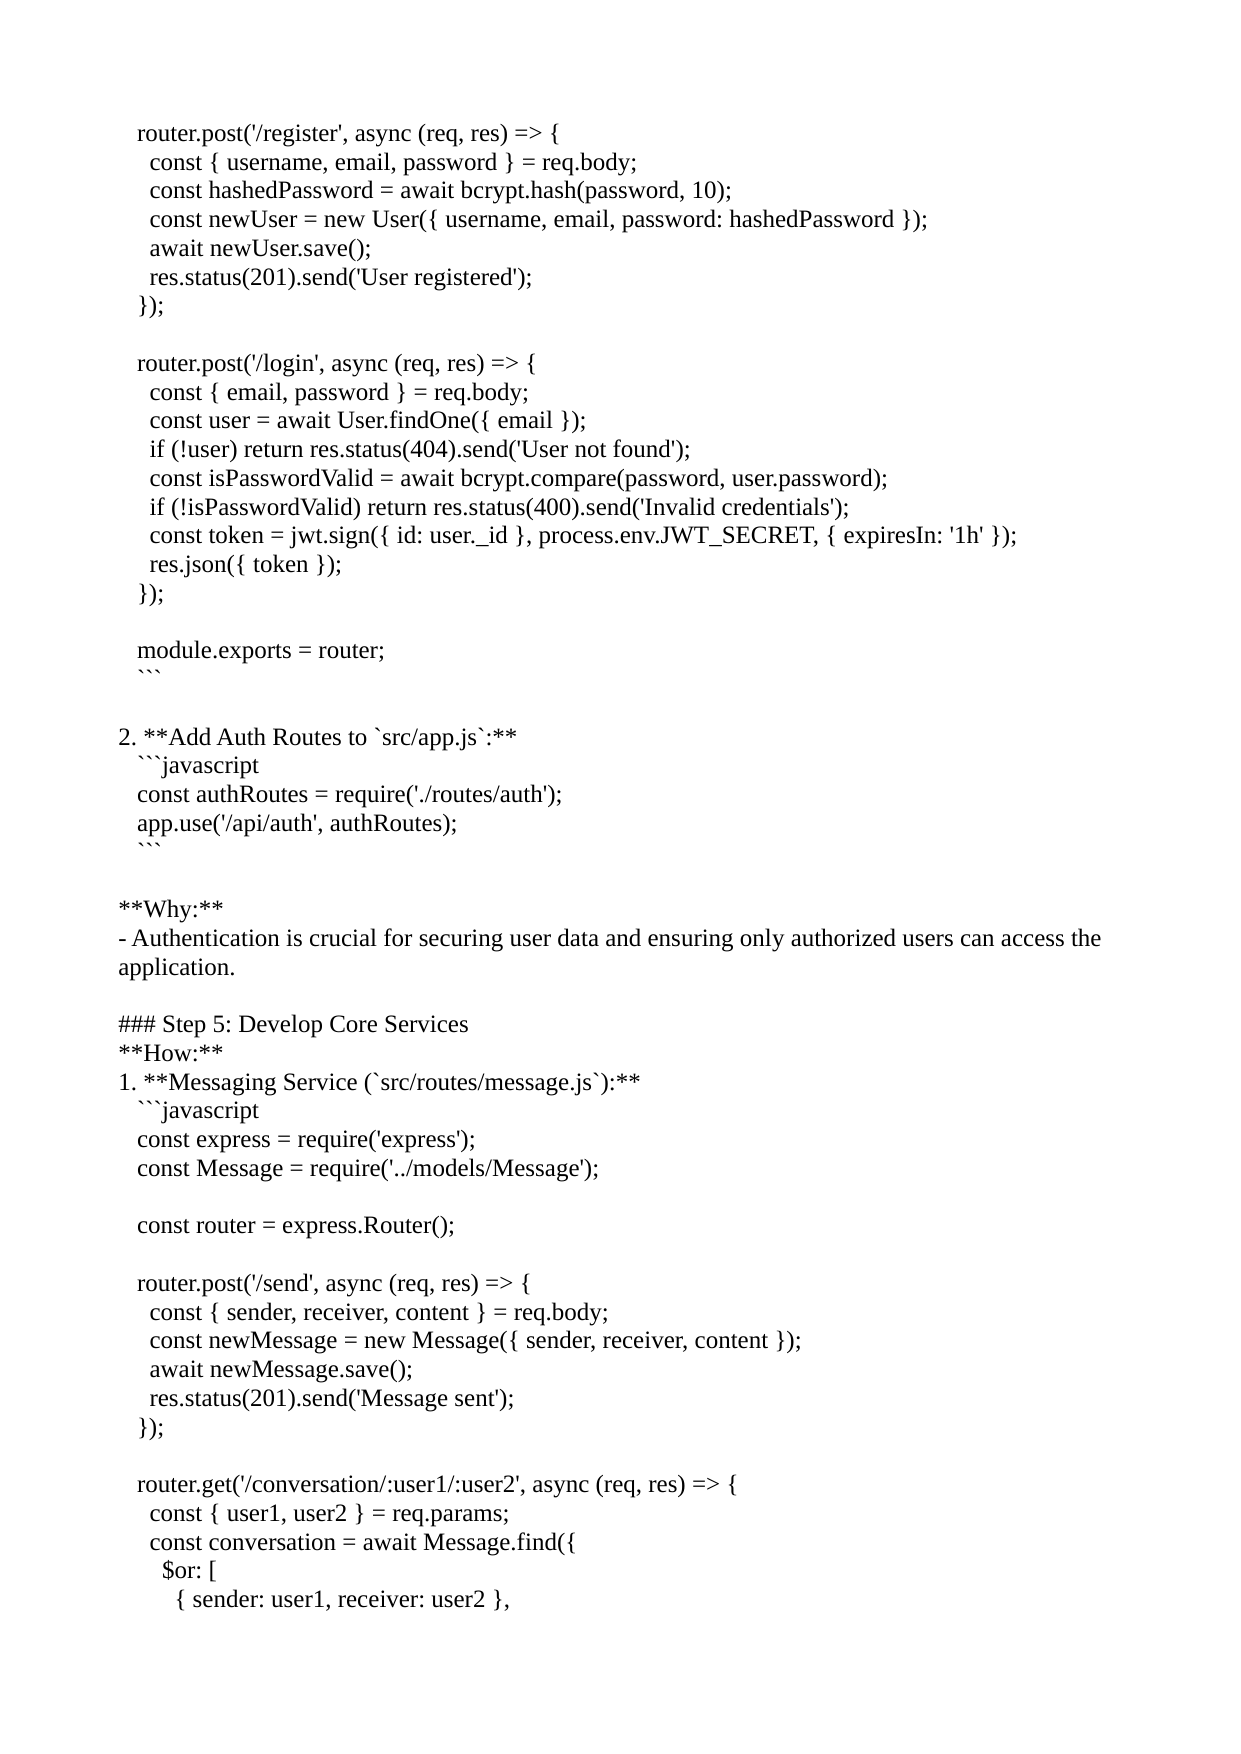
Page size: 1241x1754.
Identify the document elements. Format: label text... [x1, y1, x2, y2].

text ### Step 5: Develop Core Services [118, 1009, 1122, 1038]
text await newUser.save(); [118, 233, 1122, 262]
text if (!user) return res.status(404).send('User not found'); [118, 434, 1122, 463]
text if (!isPasswordValid) return res.status(400).send('Invalid credentials'); [118, 492, 1122, 521]
text ```javascript [118, 1096, 1122, 1124]
text const newMessage = new Message({ sender, receiver, content }); [118, 1326, 1122, 1354]
text ``` [118, 664, 1122, 693]
text }); [118, 1412, 1122, 1441]
text router.get('/conversation/:user1/:user2', async (req, res) => { [118, 1469, 1122, 1498]
text router.post('/send', async (req, res) => { [118, 1268, 1122, 1297]
text const isPasswordValid = await bcrypt.compare(password, user.password); [118, 463, 1122, 492]
text router.post('/login', async (req, res) => { [118, 348, 1122, 377]
text res.json({ token }); [118, 549, 1122, 578]
text }); [118, 291, 1122, 319]
text app.use('/api/auth', authRoutes); [118, 808, 1122, 837]
text const { username, email, password } = req.body; [118, 147, 1122, 176]
text module.exports = router; [118, 636, 1122, 664]
text const express = require('express'); [118, 1124, 1122, 1153]
text const { user1, user2 } = req.params; [118, 1498, 1122, 1527]
text await newMessage.save(); [118, 1354, 1122, 1383]
text router.post('/register', async (req, res) => { [118, 118, 1122, 147]
text const token = jwt.sign({ id: user._id }, process.env.JWT_SECRET, { expiresIn: '1h' }); [118, 521, 1122, 549]
text const user = await User.findOne({ email }); [118, 406, 1122, 434]
text const router = express.Router(); [118, 1211, 1122, 1239]
text const { email, password } = req.body; [118, 377, 1122, 406]
text res.status(201).send('User registered'); [118, 262, 1122, 291]
text **How:** [118, 1038, 1122, 1067]
text const Message = require('../models/Message'); [118, 1153, 1122, 1182]
text { sender: user1, receiver: user2 }, [118, 1584, 1122, 1613]
text 2. **Add Auth Routes to `src/app.js`:** [118, 722, 1122, 751]
text **Why:** [118, 894, 1122, 923]
text const conversation = await Message.find({ [118, 1527, 1122, 1556]
text $or: [ [118, 1556, 1122, 1584]
text const hashedPassword = await bcrypt.hash(password, 10); [118, 176, 1122, 204]
text ``` [118, 837, 1122, 866]
text 1. **Messaging Service (`src/routes/message.js`):** [118, 1067, 1122, 1096]
text const authRoutes = require('./routes/auth'); [118, 779, 1122, 808]
text res.status(201).send('Message sent'); [118, 1383, 1122, 1412]
text }); [118, 578, 1122, 607]
text - Authentication is crucial for securing user data and ensuring only authorized users can access the application. [118, 923, 1122, 981]
text ```javascript [118, 751, 1122, 779]
text const { sender, receiver, content } = req.body; [118, 1297, 1122, 1326]
text const newUser = new User({ username, email, password: hashedPassword }); [118, 204, 1122, 233]
